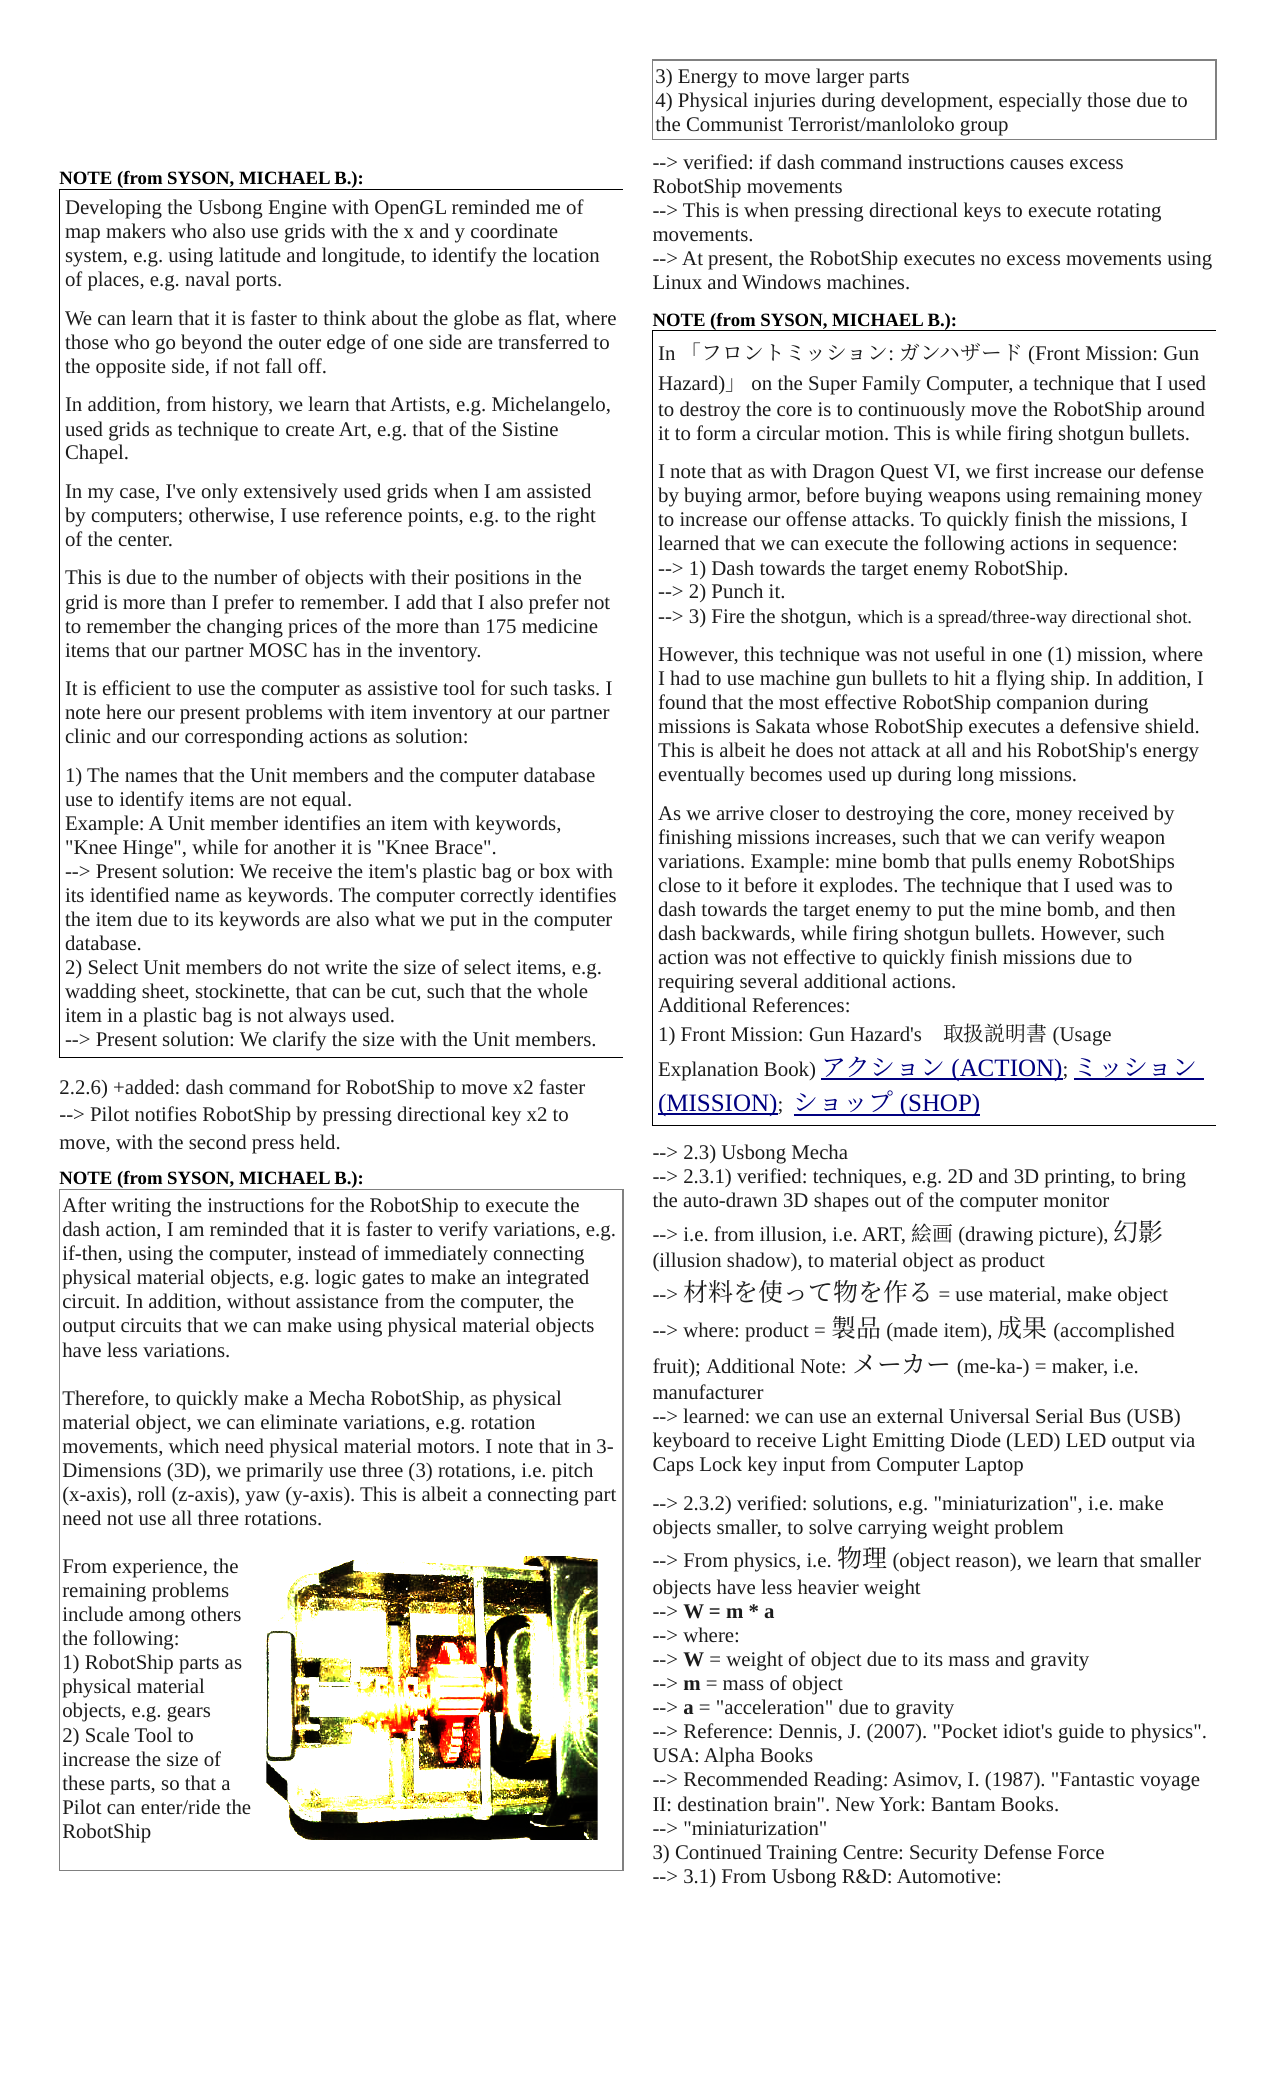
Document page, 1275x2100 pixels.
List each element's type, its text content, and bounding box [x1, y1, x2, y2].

text --> verified: if dash command instructions causes excess RobotShip movements [652, 150, 1216, 198]
text 2.2.6) +added: dash command for RobotShip to move x2 faster --> Pilot notifies RobotShip by pressing directional key x2 to move, with the second press held. [59, 1075, 623, 1154]
text NOTE (from SYSON, MICHAEL B.): [652, 308, 1216, 330]
text NOTE (from SYSON, MICHAEL B.): [59, 1167, 623, 1189]
text 3) Continued Training Centre: Security Defense Force --> 3.1) From Usbong R&D: Automotive: [652, 1839, 1216, 1888]
table_header Developing the Usbong Engine with OpenGL reminded me of map makers who also use grids with the x and y coordinate system, e.g. using latitude and longitude, to identify the location of places, e.g. naval ports. We can learn that it is faster to think about the globe as flat, where those who go beyond the outer edge of one side are transferred to the opposite side, if not fall off. In addition, from history, we learn that Artists, e.g. Michelangelo, used grids as technique to create Art, e.g. that of the Sistine Chapel. In my case, I've only extensively used grids when I am assisted by computers; otherwise, I use reference points, e.g. to the right of the center. This is due to the number of objects with their positions in the grid is more than I prefer to remember. I add that I also prefer not to remember the changing prices of the more than 175 medicine items that our partner MOSC has in the inventory. It is efficient to use the computer as assistive tool for such tasks. I note here our present problems with item inventory at our partner clinic and our corresponding actions as solution: 1) The names that the Unit members and the computer database use to identify items are not equal. Example: A Unit member identifies an item with keywords, "Knee Hinge", while for another it is "Knee Brace". --> Present solution: We receive the item's plastic bag or box with its identified name as keywords. The computer correctly identifies the item due to its keywords are also what we put in the computer database. 2) Select Unit members do not write the size of select items, e.g. wadding sheet, stockinette, that can be cut, such that the whole item in a plastic bag is not always used. --> Present solution: We clarify the size with the Unit members. [60, 190, 623, 1057]
text --> This is when pressing directional keys to execute rotating movements. [652, 198, 1216, 246]
table_header 3) Energy to move larger parts 4) Physical injuries during development, especially those due to the Communist Terrorist/manloloko group [653, 61, 1215, 139]
text --> 2.3.2) verified: solutions, e.g. "miniaturization", i.e. make objects smaller, to solve carrying weight problem --> From physics, i.e. 物理 (object reason), we learn that smaller objects have less heavier weight --> W = m * a --> where: --> W = weight of object due to its mass and gravity --> m = mass of object --> a = "acceleration" due to gravity --> Reference: Dennis, J. (2007). "Pocket idiot's guide to physics". USA: Alpha Books --> Recommended Reading: Asimov, I. (1987). "Fantastic voyage II: destination brain". New York: Bantam Books. --> "miniaturization" [652, 1491, 1216, 1839]
text --> At present, the RobotShip executes no excess movements using Linux and Windows machines. [652, 246, 1216, 294]
table_header After writing the instructions for the RobotShip to execute the dash action, I am reminded that it is faster to verify variations, e.g. if-then, using the computer, instead of immediately connecting physical material objects, e.g. logic gates to make an integrated circuit. In addition, without assistance from the computer, the output circuits that we can make using physical material objects have less variations. Therefore, to quickly make a Mecha RobotShip, as physical material object, we can eliminate variations, e.g. rotation movements, which need physical material motors. I note that in 3-Dimensions (3D), we primarily use three (3) rotations, i.e. pitch (x-axis), roll (z-axis), yaw (y-axis). This is albeit a connecting part need not use all three rotations. From experience, the remaining problems include among others the following: 1) RobotShip parts as physical material objects, e.g. gears 2) Scale Tool to increase the size of these parts, so that a Pilot can enter/ride the RobotShip [60, 1190, 622, 1870]
text --> 2.3) Usbong Mecha [652, 1140, 1216, 1164]
table_header In 「フロントミッション: ガンハザード (Front Mission: Gun Hazard)」 on the Super Family Computer, a technique that I used to destroy the core is to continuously move the RobotShip around it to form a circular motion. This is while firing shotgun bullets. I note that as with Dragon Quest VI, we first increase our defense by buying armor, before buying weapons using remaining money to increase our offense attacks. To quickly finish the missions, I learned that we can execute the following actions in sequence: --> 1) Dash towards the target enemy RobotShip. --> 2) Punch it. --> 3) Fire the shotgun, which is a spread/three-way directional shot. However, this technique was not useful in one (1) mission, where I had to use machine gun bullets to hit a flying ship. In addition, I found that the most effective RobotShip companion during missions is Sakata whose RobotShip executes a defensive shield. This is albeit he does not attack at all and his RobotShip's energy eventually becomes used up during long missions. As we arrive closer to destroying the core, money received by finishing missions increases, such that we can verify weapon variations. Example: mine bomb that pulls enemy RobotShips close to it before it explodes. The technique that I used was to dash towards the target enemy to put the mine bomb, and then dash backwards, while firing shotgun bullets. However, such action was not effective to quickly finish missions due to requiring several additional actions. Additional References: 1) Front Mission: Gun Hazard's 取扱説明書 (Usage Explanation Book) アクション (ACTION); ミッション (MISSION); ショップ (SHOP) [653, 331, 1216, 1125]
text --> learned: we can use an external Universal Serial Bus (USB) keyboard to receive Light Emitting Diode (LED) LED output via Caps Lock key input from Computer Laptop [652, 1404, 1216, 1476]
text --> 材料を使って物を作る = use material, make object --> where: product = 製品 (made item), 成果 (accomplished fruit); Additional Note: メーカー (me-ka-) = maker, i.e. manufacturer [652, 1272, 1216, 1404]
text NOTE (from SYSON, MICHAEL B.): [59, 167, 623, 188]
text --> 2.3.1) verified: techniques, e.g. 2D and 3D printing, to bring the auto-drawn 3D shapes out of the computer monitor --> i.e. from illusion, i.e. ART, 絵画 (drawing picture), 幻影 (illusion shadow), to material object as product [652, 1164, 1216, 1272]
